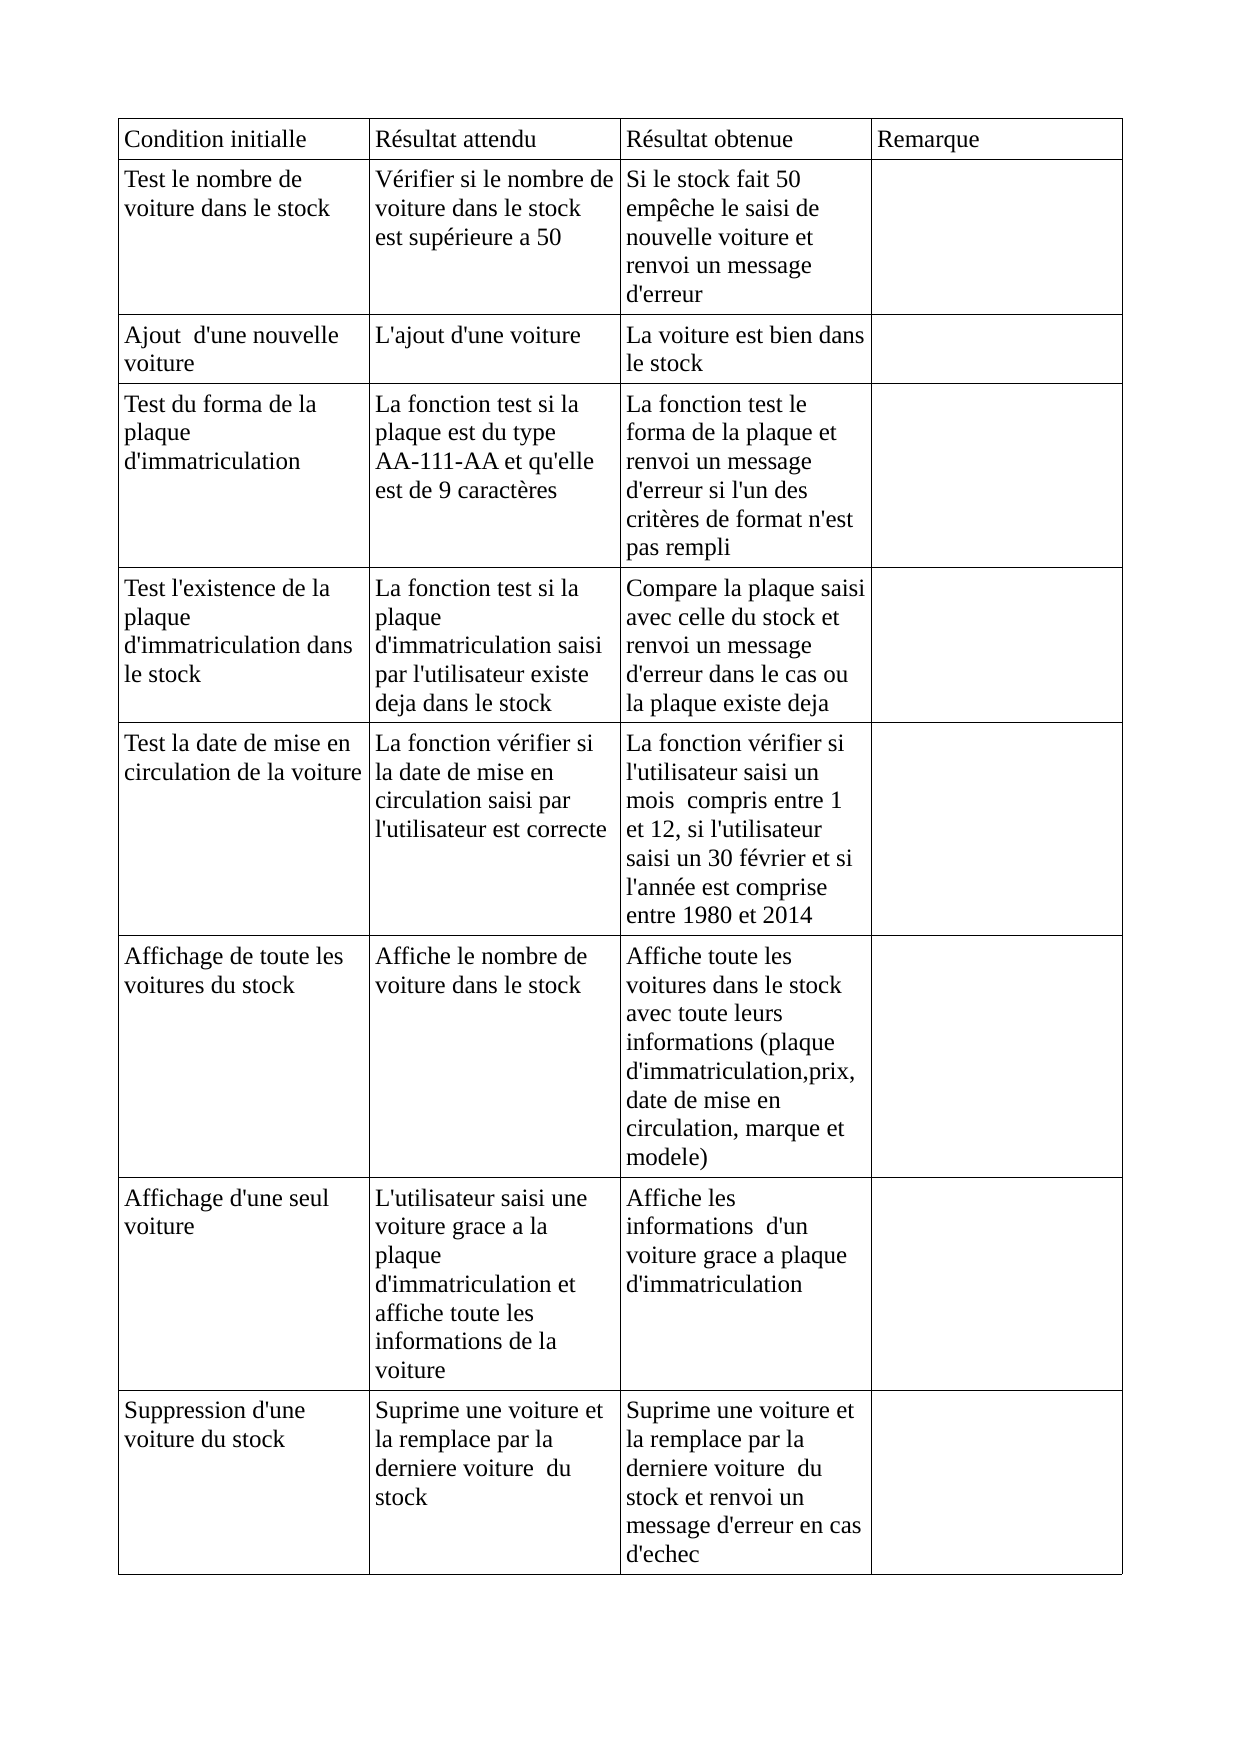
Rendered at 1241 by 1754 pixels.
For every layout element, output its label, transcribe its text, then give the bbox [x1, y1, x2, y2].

table_header Remarque [872, 119, 1122, 158]
table_cell [872, 723, 1122, 935]
table_header Condition initialle [119, 119, 369, 158]
table_header Vérifier si le nombre de voiture dans le stock est supérieure a 50 [370, 160, 620, 314]
table_cell L'ajout d'une voiture [370, 315, 620, 383]
table_cell La fonction test si la plaque d'immatriculation saisi par l'utilisateur existe deja dans le stock [370, 568, 620, 722]
table_cell [872, 315, 1122, 383]
table_header [872, 160, 1122, 314]
table_header Résultat attendu [370, 119, 620, 158]
table_cell Affiche les informations d'un voiture grace a plaque d'immatriculation [621, 1178, 871, 1389]
table_cell Suprime une voiture et la remplace par la derniere voiture du stock [370, 1391, 620, 1574]
table_cell [872, 1391, 1122, 1574]
table_cell La fonction test si la plaque est du type AA-111-AA et qu'elle est de 9 caractères [370, 384, 620, 567]
table_header Résultat obtenue [621, 119, 871, 158]
table_header Si le stock fait 50 empêche le saisi de nouvelle voiture et renvoi un message d'erreur [621, 160, 871, 314]
table_header Affiche toute les voitures dans le stock avec toute leurs informations (plaque d'immatriculation,prix, date de mise en circulation, marque et modele) [621, 936, 871, 1177]
table_header [872, 936, 1122, 1177]
table_cell Suppression d'une voiture du stock [119, 1391, 369, 1574]
table_cell Ajout d'une nouvelle voiture [119, 315, 369, 383]
table_cell [872, 1178, 1122, 1389]
table_cell Suprime une voiture et la remplace par la derniere voiture du stock et renvoi un message d'erreur en cas d'echec [621, 1391, 871, 1574]
table_cell Affichage d'une seul voiture [119, 1178, 369, 1389]
table_cell Compare la plaque saisi avec celle du stock et renvoi un message d'erreur dans le cas ou la plaque existe deja [621, 568, 871, 722]
table_cell [872, 568, 1122, 722]
table_cell Test du forma de la plaque d'immatriculation [119, 384, 369, 567]
table_cell La fonction test le forma de la plaque et renvoi un message d'erreur si l'un des critères de format n'est pas rempli [621, 384, 871, 567]
table_cell [872, 384, 1122, 567]
table_cell La voiture est bien dans le stock [621, 315, 871, 383]
table_cell Test l'existence de la plaque d'immatriculation dans le stock [119, 568, 369, 722]
table_cell Test la date de mise en circulation de la voiture [119, 723, 369, 935]
table_cell La fonction vérifier si la date de mise en circulation saisi par l'utilisateur est correcte [370, 723, 620, 935]
table_cell L'utilisateur saisi une voiture grace a la plaque d'immatriculation et affiche toute les informations de la voiture [370, 1178, 620, 1389]
table_cell La fonction vérifier si l'utilisateur saisi un mois compris entre 1 et 12, si l'utilisateur saisi un 30 février et si l'année est comprise entre 1980 et 2014 [621, 723, 871, 935]
table_header Affichage de toute les voitures du stock [119, 936, 369, 1177]
table_header Test le nombre de voiture dans le stock [119, 160, 369, 314]
table_header Affiche le nombre de voiture dans le stock [370, 936, 620, 1177]
